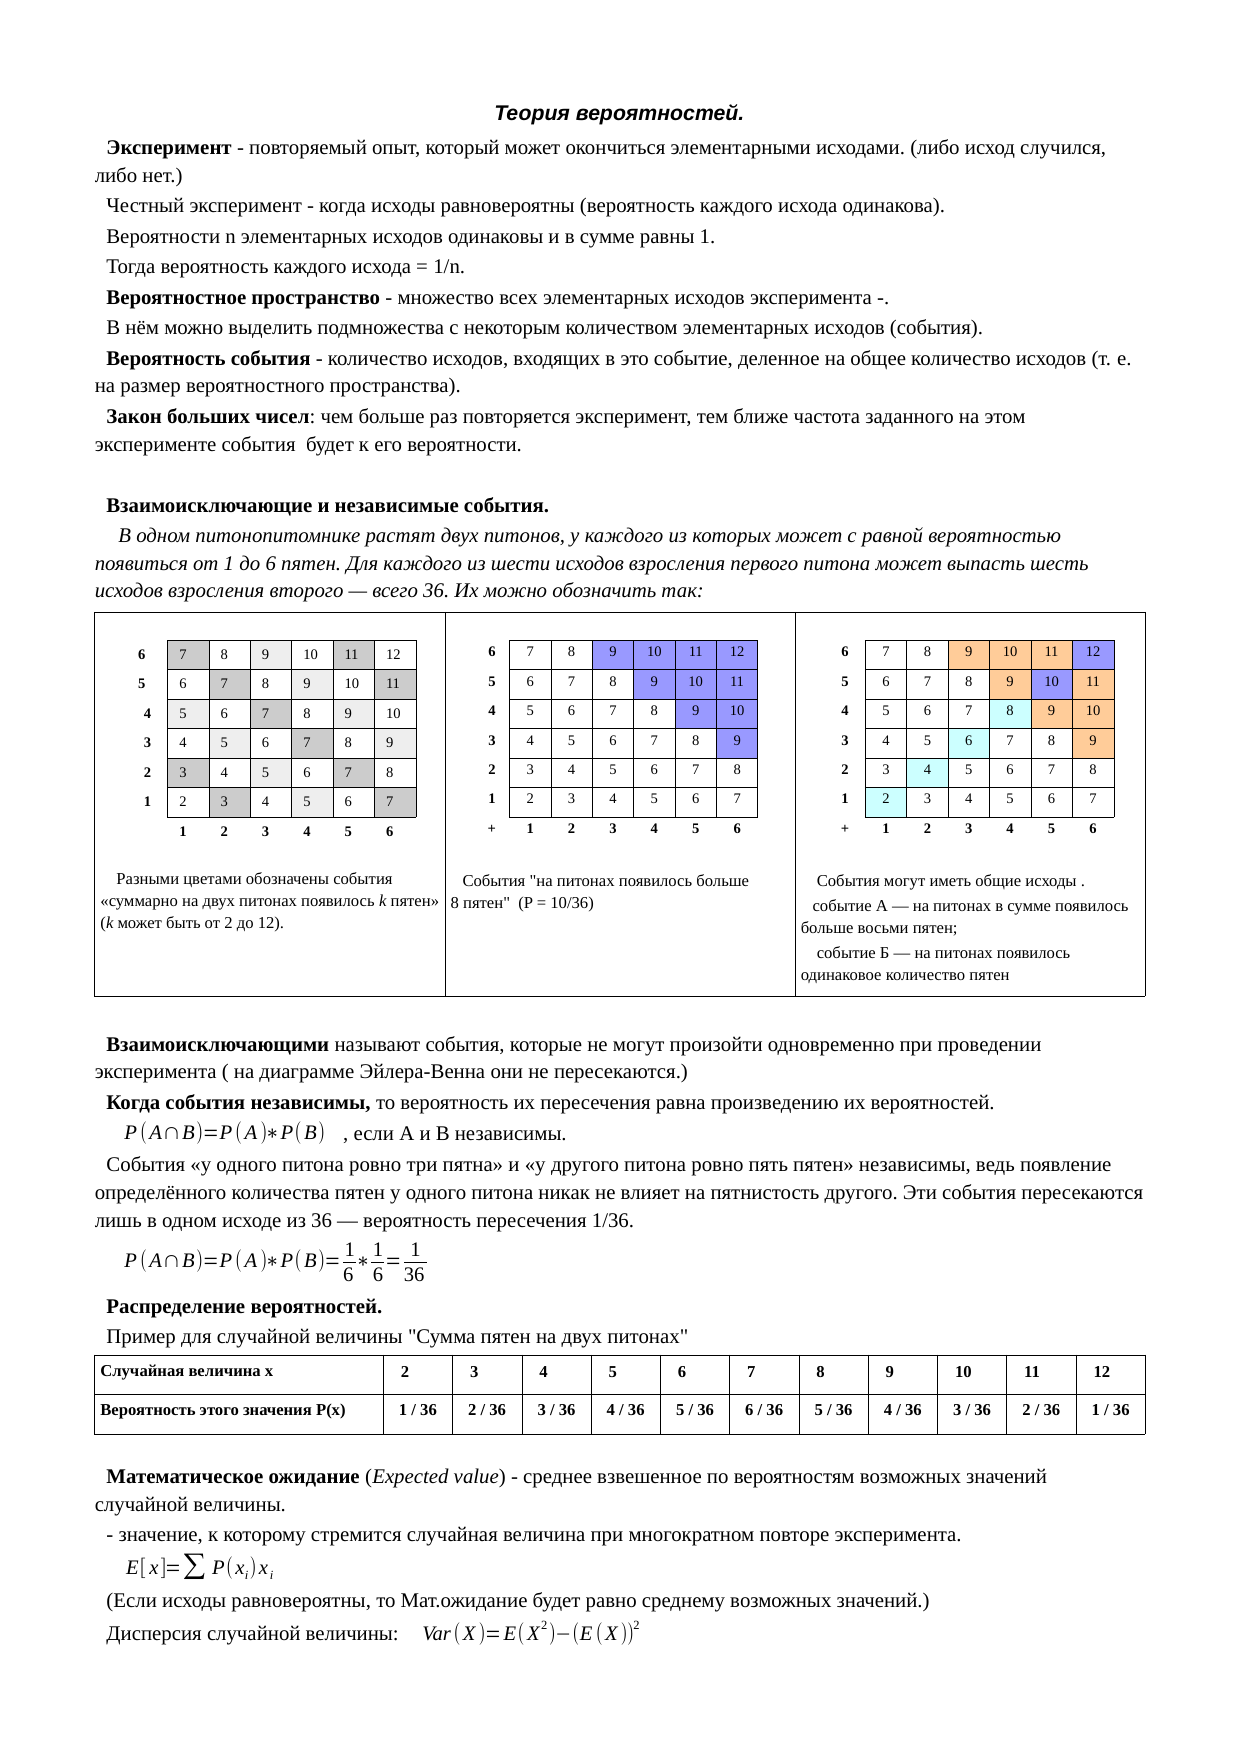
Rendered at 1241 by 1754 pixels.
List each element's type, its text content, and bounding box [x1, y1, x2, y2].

table_cell 8 [717, 759, 757, 787]
table_cell 3 / 36 [523, 1395, 591, 1433]
table_header 9 [869, 1356, 937, 1394]
table_cell 6 [292, 759, 333, 787]
table_cell 5 [634, 788, 675, 817]
table_header 11 [676, 641, 716, 669]
table_header 9 [949, 641, 989, 669]
table_cell 10 [1073, 700, 1114, 728]
table_cell 10 [717, 700, 757, 728]
table_cell 8 [593, 670, 633, 699]
table_cell 9 [717, 729, 757, 758]
table_cell 7 [634, 729, 675, 758]
table_cell 7 [334, 759, 374, 787]
text Взаимоисключающими называют события, которые не могут произойти одновременно при проведении эксперимента ( на диаграмме Эйлера-Венна они не пересекаются.) [94, 1032, 1146, 1083]
table_cell 5 / 36 [800, 1395, 868, 1433]
table_cell 1 [126, 787, 167, 817]
table_header События могут иметь общие исходы . событие А — на питонах в сумме появилось больше восьми пятен; событие Б — на питонах появилось одинаковое количество пятен [796, 613, 1145, 996]
table_cell 4 [989, 818, 1031, 846]
table_cell [126, 817, 167, 846]
table_cell 3 [474, 728, 509, 758]
table_cell 4 / 36 [592, 1395, 660, 1433]
table_cell 7 [907, 670, 948, 699]
table_cell 6 [168, 670, 209, 699]
table_cell 4 [593, 788, 633, 817]
table_cell 5 [552, 729, 592, 758]
table_cell 7 [1032, 759, 1072, 787]
table_cell 9 [292, 670, 333, 699]
table_cell 4 [251, 788, 291, 817]
table_cell 5 [292, 788, 333, 817]
table_cell 5 [907, 729, 948, 758]
text Вероятности n элементарных исходов одинаковы и в сумме равны 1. [94, 224, 1146, 248]
table_header 11 [1032, 641, 1072, 669]
table_cell 6 [716, 818, 757, 846]
table_cell 5 [1031, 818, 1072, 846]
table_cell 6 [949, 729, 989, 758]
table_cell 9 [990, 670, 1031, 699]
table_cell 4 [552, 759, 592, 787]
table_cell 7 [292, 729, 333, 758]
text , если А и В независимы. [94, 1120, 1146, 1146]
table_header Разными цветами обозначены события «суммарно на двух питонах появилось k пятен» (k может быть от 2 до 12). [95, 613, 445, 996]
table_cell 5 [168, 700, 209, 728]
text В одном питонопитомнике растят двух питонов, у каждого из которых может с равной вероятностью появиться от 1 до 6 пятен. Для каждого из шести исходов взросления первого питона может выпасть шесть исходов взросления второго — всего 36. Их можно обозначить так: [94, 523, 1146, 602]
table_cell 5 [866, 700, 906, 728]
table_cell 5 [949, 759, 989, 787]
table_cell 6 [1032, 788, 1072, 817]
text - значение, к которому стремится случайная величина при многократном повторе эксперимента. [94, 1522, 1146, 1546]
table_header 7 [510, 641, 551, 669]
table_cell 3 [552, 788, 592, 817]
table_cell 10 [334, 670, 374, 699]
table_cell 7 [210, 670, 250, 699]
table_cell 5 [251, 759, 291, 787]
table_header 7 [866, 641, 906, 669]
text Вероятностное пространство - множество всех элементарных исходов эксперимента -. [94, 285, 1146, 309]
table_cell 8 [949, 670, 989, 699]
table_cell 3 [948, 818, 989, 846]
table_cell 7 [375, 788, 416, 817]
table_cell 5 [824, 669, 865, 699]
text Взаимоисключающие и независимые события. [94, 493, 1146, 517]
table_cell 9 [1032, 700, 1072, 728]
table_cell 4 [474, 699, 509, 728]
table_cell 1 [865, 818, 906, 846]
table_cell 6 [210, 700, 250, 728]
table_cell 4 [633, 818, 675, 846]
table_header 8 [800, 1356, 868, 1394]
table_header 7 [168, 641, 209, 669]
text Эксперимент - повторяемый опыт, который может окончиться элементарными исходами. (либо исход случился, либо нет.) [94, 135, 1146, 187]
table_cell 1 / 36 [384, 1395, 452, 1433]
table_cell 2 [551, 818, 592, 846]
table_cell 6 / 36 [730, 1395, 799, 1433]
table_header 12 [717, 641, 757, 669]
table_cell 9 [634, 670, 675, 699]
table_cell 8 [1032, 729, 1072, 758]
table_cell 1 / 36 [1077, 1395, 1145, 1433]
table_header 8 [907, 641, 948, 669]
table_cell 9 [1073, 729, 1114, 758]
table_cell 7 [1073, 788, 1114, 817]
table_cell 5 [990, 788, 1031, 817]
table_header 12 [1073, 641, 1114, 669]
text Пример для случайной величины "Сумма пятен на двух питонах" [94, 1324, 1146, 1348]
table_header 8 [210, 641, 250, 669]
table_cell 3 [592, 818, 633, 846]
table_cell 5 [675, 818, 716, 846]
table_cell 1 [509, 818, 551, 846]
table_cell 7 [552, 670, 592, 699]
table_cell 4 [126, 699, 167, 728]
table_cell 4 / 36 [869, 1395, 937, 1433]
table_cell 4 [291, 818, 333, 846]
table_cell 10 [375, 700, 416, 728]
table_header События "на питонах появилось больше 8 пятен" (P = 10/36) [446, 613, 795, 996]
table_cell 1 [474, 787, 509, 817]
table_cell 6 [552, 700, 592, 728]
table_header 2 [384, 1356, 452, 1394]
table_cell 9 [375, 729, 416, 758]
table_cell 2 [824, 758, 865, 787]
table_cell 7 [251, 700, 291, 728]
table_cell 8 [1073, 759, 1114, 787]
table_header 9 [251, 641, 291, 669]
table_cell 6 [1072, 818, 1114, 846]
table_cell 3 [510, 759, 551, 787]
table_cell 7 [593, 700, 633, 728]
table_header 6 [474, 640, 509, 669]
table_header 9 [593, 641, 633, 669]
text Математическое ожидание (Expected value) - среднее взвешенное по вероятностям возможных значений случайной величины. [94, 1464, 1146, 1516]
text Когда события независимы, то вероятность их пересечения равна произведению их вероятностей. [94, 1090, 1146, 1114]
table_cell 2 / 36 [1007, 1395, 1076, 1433]
table_cell 6 [907, 700, 948, 728]
table_cell 3 [824, 728, 865, 758]
table_header 3 [453, 1356, 522, 1394]
table_cell 7 [990, 729, 1031, 758]
table_cell 3 [126, 728, 167, 758]
table_cell 2 [209, 818, 250, 846]
text События «у одного питона ровно три пятна» и «у другого питона ровно пять пятен» независимы, ведь появление определённого количества пятен у одного питона никак не влияет на пятнистость другого. Эти события пересекаются лишь в одном исходе из 36 — вероятность пересечения 1/36. [94, 1152, 1146, 1232]
text Дисперсия случайной величины: [94, 1618, 1146, 1646]
text Тогда вероятность каждого исхода = 1/n. [94, 254, 1146, 278]
table_cell 2 [866, 788, 906, 817]
text В нём можно выделить подмножества с некоторым количеством элементарных исходов (события). [94, 315, 1146, 339]
table_cell 2 / 36 [453, 1395, 522, 1433]
table_cell 11 [717, 670, 757, 699]
table_cell 6 [676, 788, 716, 817]
table_cell 4 [210, 759, 250, 787]
table_header 6 [126, 640, 167, 669]
table_cell + [474, 817, 509, 846]
table_cell 8 [251, 670, 291, 699]
text (Если исходы равновероятны, то Мат.ожидание будет равно среднему возможных значений.) [94, 1588, 1146, 1612]
table_cell 10 [676, 670, 716, 699]
table_cell 6 [251, 729, 291, 758]
table_cell 4 [949, 788, 989, 817]
table_header 10 [634, 641, 675, 669]
table_cell 1 [168, 818, 209, 846]
table_cell 11 [375, 670, 416, 699]
table_cell 2 [126, 758, 167, 787]
table_cell 4 [866, 729, 906, 758]
table_cell 4 [168, 729, 209, 758]
subtitle Теория вероятностей. [94, 101, 1146, 125]
table_cell 4 [510, 729, 551, 758]
table_cell 5 [593, 759, 633, 787]
table_cell 5 [474, 669, 509, 699]
table_cell 8 [334, 729, 374, 758]
table_cell 8 [676, 729, 716, 758]
table_cell 6 [866, 670, 906, 699]
table_cell 5 [333, 818, 374, 846]
table_cell 3 [866, 759, 906, 787]
table_cell 9 [676, 700, 716, 728]
table_cell 6 [510, 670, 551, 699]
text Честный эксперимент - когда исходы равновероятны (вероятность каждого исхода одинакова). [94, 193, 1146, 217]
table_header 5 [592, 1356, 660, 1394]
table_cell 7 [676, 759, 716, 787]
table_header 8 [552, 641, 592, 669]
table_cell 9 [334, 700, 374, 728]
table_cell 3 / 36 [938, 1395, 1006, 1433]
table_cell 4 [824, 699, 865, 728]
table_cell 10 [1032, 670, 1072, 699]
text Закон больших чисел: чем больше раз повторяется эксперимент, тем ближе частота заданного на этом эксперименте события будет к его вероятности. [94, 404, 1146, 456]
table_cell 3 [907, 788, 948, 817]
table_header 11 [334, 641, 374, 669]
table_cell 8 [634, 700, 675, 728]
table_cell 3 [168, 759, 209, 787]
table_cell 4 [907, 759, 948, 787]
table_header Случайная величина x [95, 1356, 383, 1394]
table_cell 2 [168, 788, 209, 817]
table_cell 5 / 36 [661, 1395, 729, 1433]
table_header 11 [1007, 1356, 1076, 1394]
table_cell 7 [717, 788, 757, 817]
table_cell 6 [634, 759, 675, 787]
table_cell 5 [210, 729, 250, 758]
table_cell 2 [474, 758, 509, 787]
table_cell 6 [374, 818, 416, 846]
table_header 10 [292, 641, 333, 669]
table_cell 3 [250, 818, 291, 846]
table_cell 6 [593, 729, 633, 758]
table_header 12 [375, 641, 416, 669]
table_cell 6 [334, 788, 374, 817]
table_cell Вероятность этого значения P(x) [95, 1395, 383, 1433]
table_header 10 [990, 641, 1031, 669]
table_cell 1 [824, 787, 865, 817]
table_header 4 [523, 1356, 591, 1394]
table_cell 2 [906, 818, 948, 846]
table_cell 8 [375, 759, 416, 787]
table_cell 8 [990, 700, 1031, 728]
table_cell 6 [990, 759, 1031, 787]
table_cell 5 [510, 700, 551, 728]
text Вероятность события - количество исходов, входящих в это событие, деленное на общее количество исходов (т. е. на размер вероятностного пространства). [94, 346, 1146, 397]
table_header 6 [824, 640, 865, 669]
table_header 7 [730, 1356, 799, 1394]
table_cell 5 [126, 669, 167, 699]
table_cell 11 [1073, 670, 1114, 699]
table_header 10 [938, 1356, 1006, 1394]
table_cell 8 [292, 700, 333, 728]
table_cell + [824, 817, 865, 846]
table_cell 2 [510, 788, 551, 817]
table_header 12 [1077, 1356, 1145, 1394]
table_cell 7 [949, 700, 989, 728]
table_header 6 [661, 1356, 729, 1394]
text Распределение вероятностей. [94, 1293, 1146, 1318]
table_cell 3 [210, 788, 250, 817]
